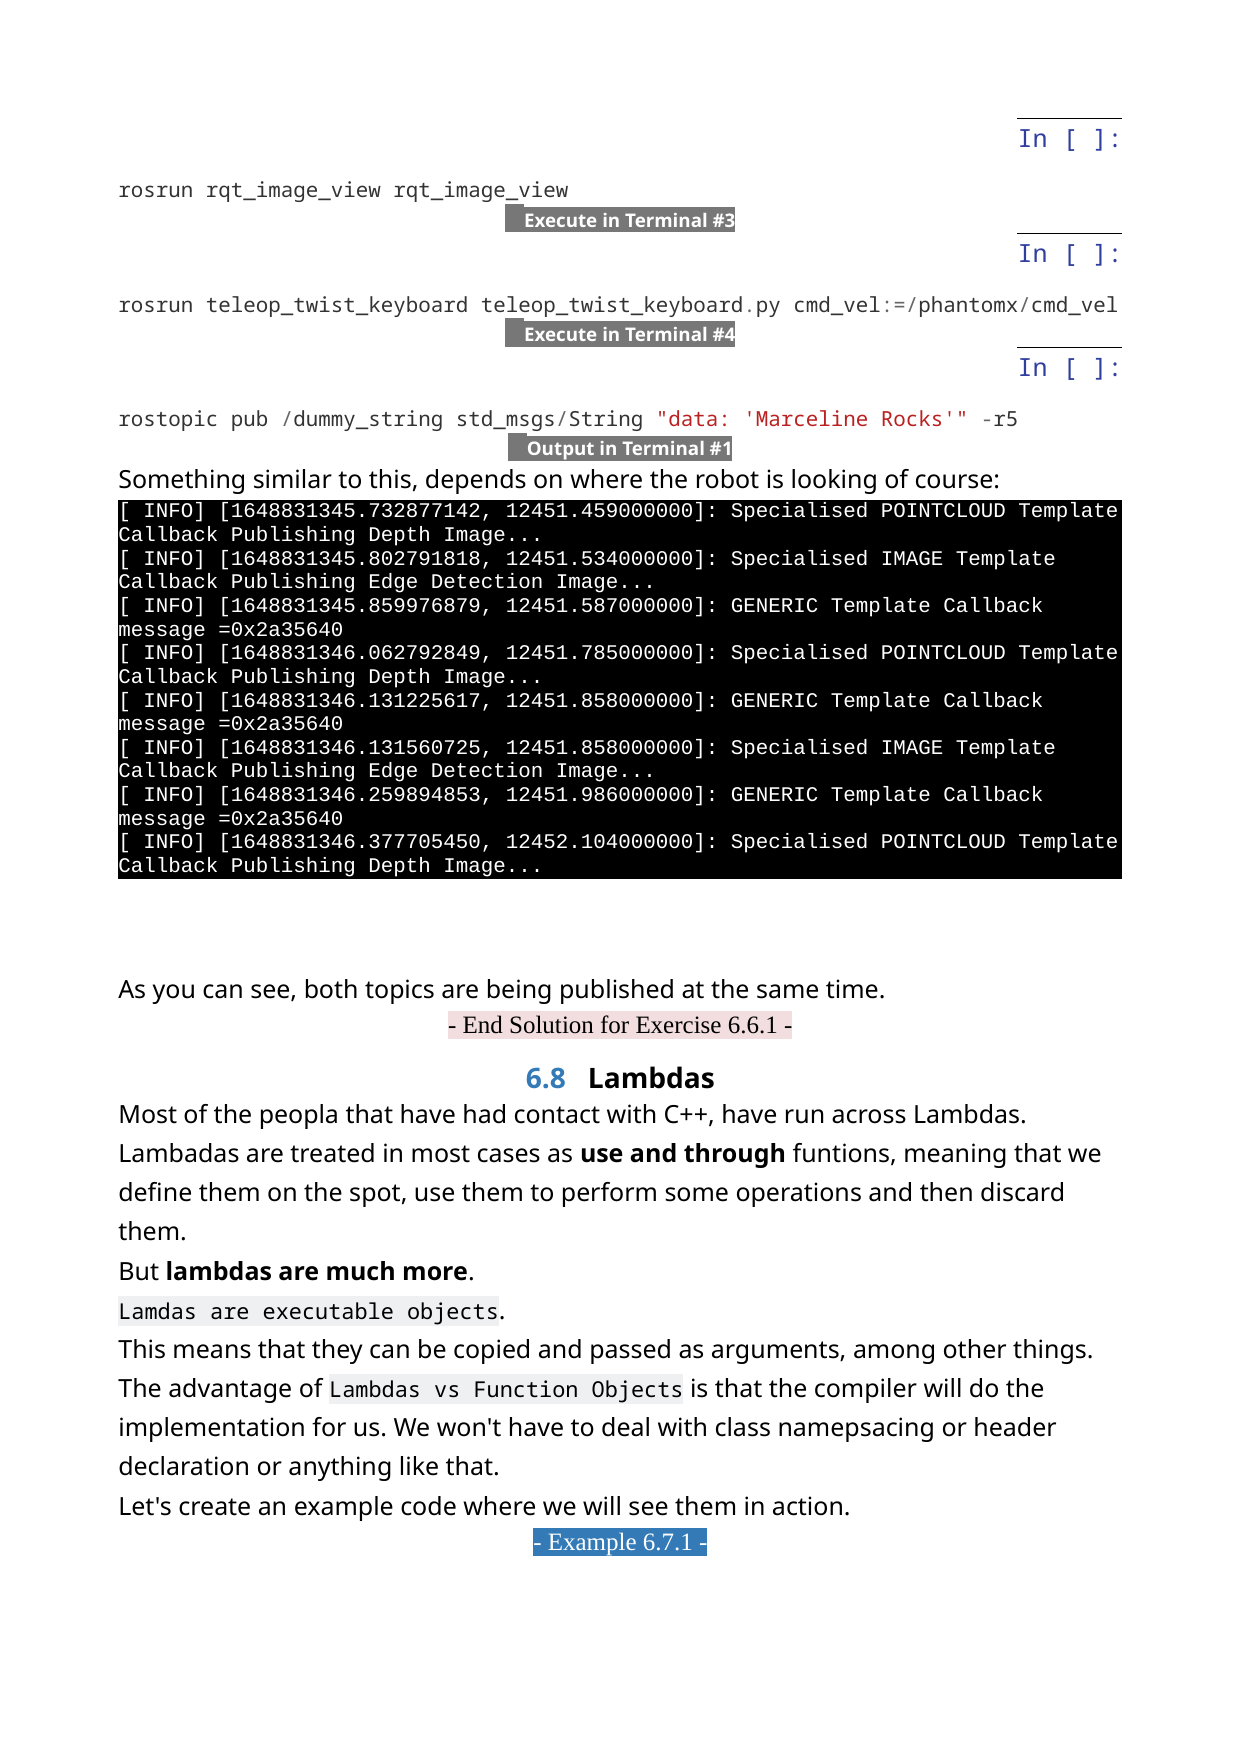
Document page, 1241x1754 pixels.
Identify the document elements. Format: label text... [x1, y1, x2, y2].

text Most of the peopla that have had contact with C++, have run across Lambdas. [118, 1097, 1122, 1131]
text rosrun teleop_twist_keyboard teleop_twist_keyboard.py cmd_vel:=/phantomx/cmd_vel [118, 290, 1122, 318]
text Output in Terminal #1 [118, 432, 1122, 461]
text Let's create an example code where we will see them in action. [118, 1488, 1122, 1522]
text Something similar to this, depends on where the robot is looking of course: [118, 461, 1122, 495]
text [ INFO] [1648831346.062792849, 12451.785000000]: Specialised POINTCLOUD Template Callback Publishing Depth Image... [118, 642, 1122, 689]
text rostopic pub /dummy_string std_msgs/String "data: 'Marceline Rocks'" -r5 [118, 404, 1122, 432]
text [ INFO] [1648831346.131560725, 12451.858000000]: Specialised IMAGE Template Callback Publishing Edge Detection Image... [118, 737, 1122, 784]
text [ INFO] [1648831345.732877142, 12451.459000000]: Specialised POINTCLOUD Template Callback Publishing Depth Image... [118, 500, 1122, 548]
text [ INFO] [1648831346.377705450, 12452.104000000]: Specialised POINTCLOUD Template Callback Publishing Depth Image... [118, 831, 1122, 879]
subtitle 6.8 Lambdas [118, 1058, 1122, 1097]
text But lambdas are much more. [118, 1253, 1122, 1287]
text [ INFO] [1648831345.802791818, 12451.534000000]: Specialised IMAGE Template Callback Publishing Edge Detection Image... [118, 548, 1122, 595]
text - Example 6.7.1 - [118, 1527, 1122, 1556]
text In [ ]: [118, 347, 1122, 384]
text - End Solution for Exercise 6.6.1 - [118, 1011, 1122, 1039]
text In [ ]: [118, 118, 1122, 155]
text Lamdas are executable objects. [118, 1292, 1122, 1326]
text Execute in Terminal #3 [118, 204, 1122, 232]
text [ INFO] [1648831346.259894853, 12451.986000000]: GENERIC Template Callback message =0x2a35640 [118, 784, 1122, 831]
text The advantage of Lambdas vs Function Objects is that the compiler will do the implementation for us. We won't have to deal with class namepsacing or header declaration or anything like that. [118, 1371, 1122, 1483]
text rosrun rqt_image_view rqt_image_view [118, 175, 1122, 204]
text Lambadas are treated in most cases as use and through funtions, meaning that we define them on the spot, use them to perform some operations and then discard them. [118, 1136, 1122, 1248]
text In [ ]: [118, 232, 1122, 269]
text This means that they can be copied and passed as arguments, among other things. [118, 1332, 1122, 1366]
text Execute in Terminal #4 [118, 318, 1122, 347]
text [ INFO] [1648831346.131225617, 12451.858000000]: GENERIC Template Callback message =0x2a35640 [118, 689, 1122, 737]
text [ INFO] [1648831345.859976879, 12451.587000000]: GENERIC Template Callback message =0x2a35640 [118, 595, 1122, 642]
text As you can see, both topics are being published at the same time. [118, 971, 1122, 1006]
